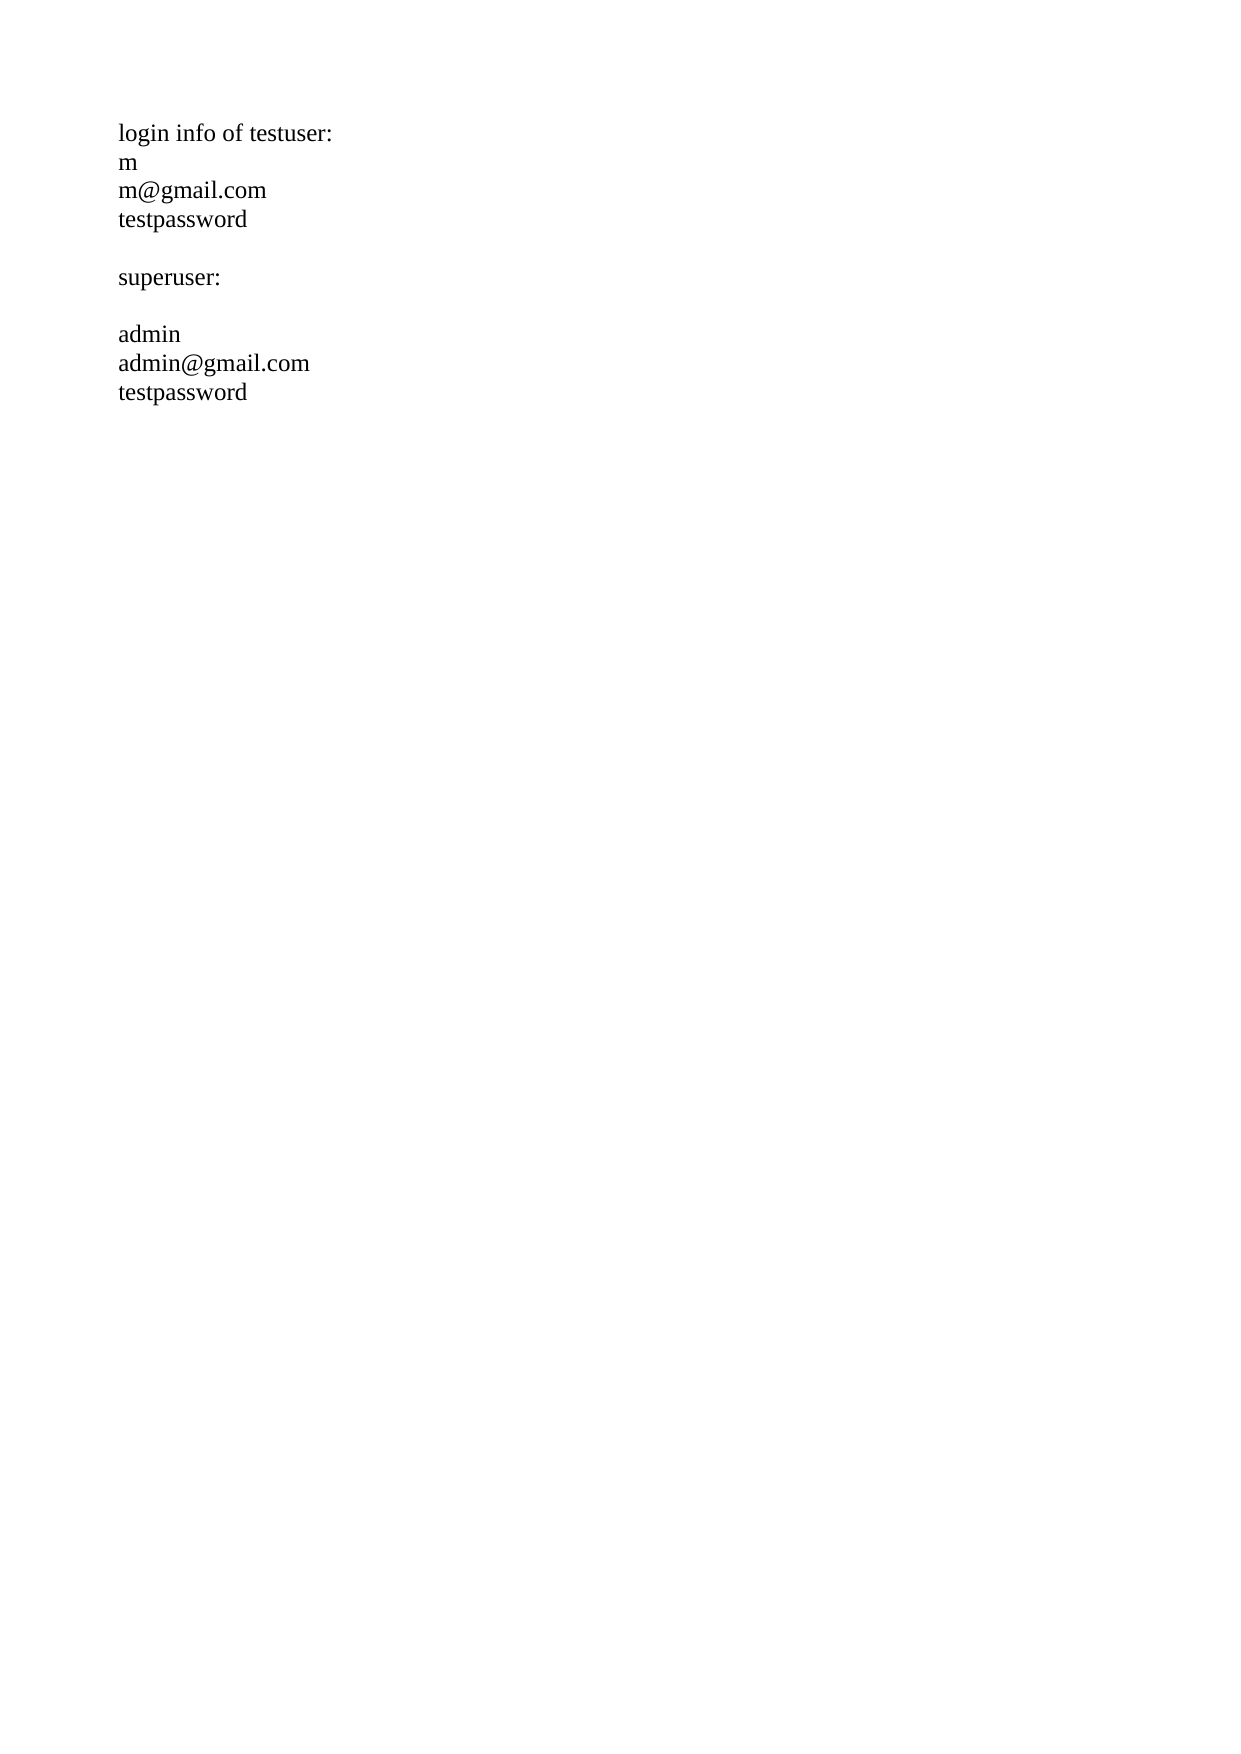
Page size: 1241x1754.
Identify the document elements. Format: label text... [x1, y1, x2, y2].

text admin@gmail.com [118, 348, 1122, 377]
text m@gmail.com [118, 176, 1122, 204]
text login info of testuser: [118, 118, 1122, 147]
text testpassword [118, 377, 1122, 406]
text testpassword [118, 204, 1122, 233]
text admin [118, 319, 1122, 348]
text superuser: [118, 262, 1122, 291]
text m [118, 147, 1122, 176]
